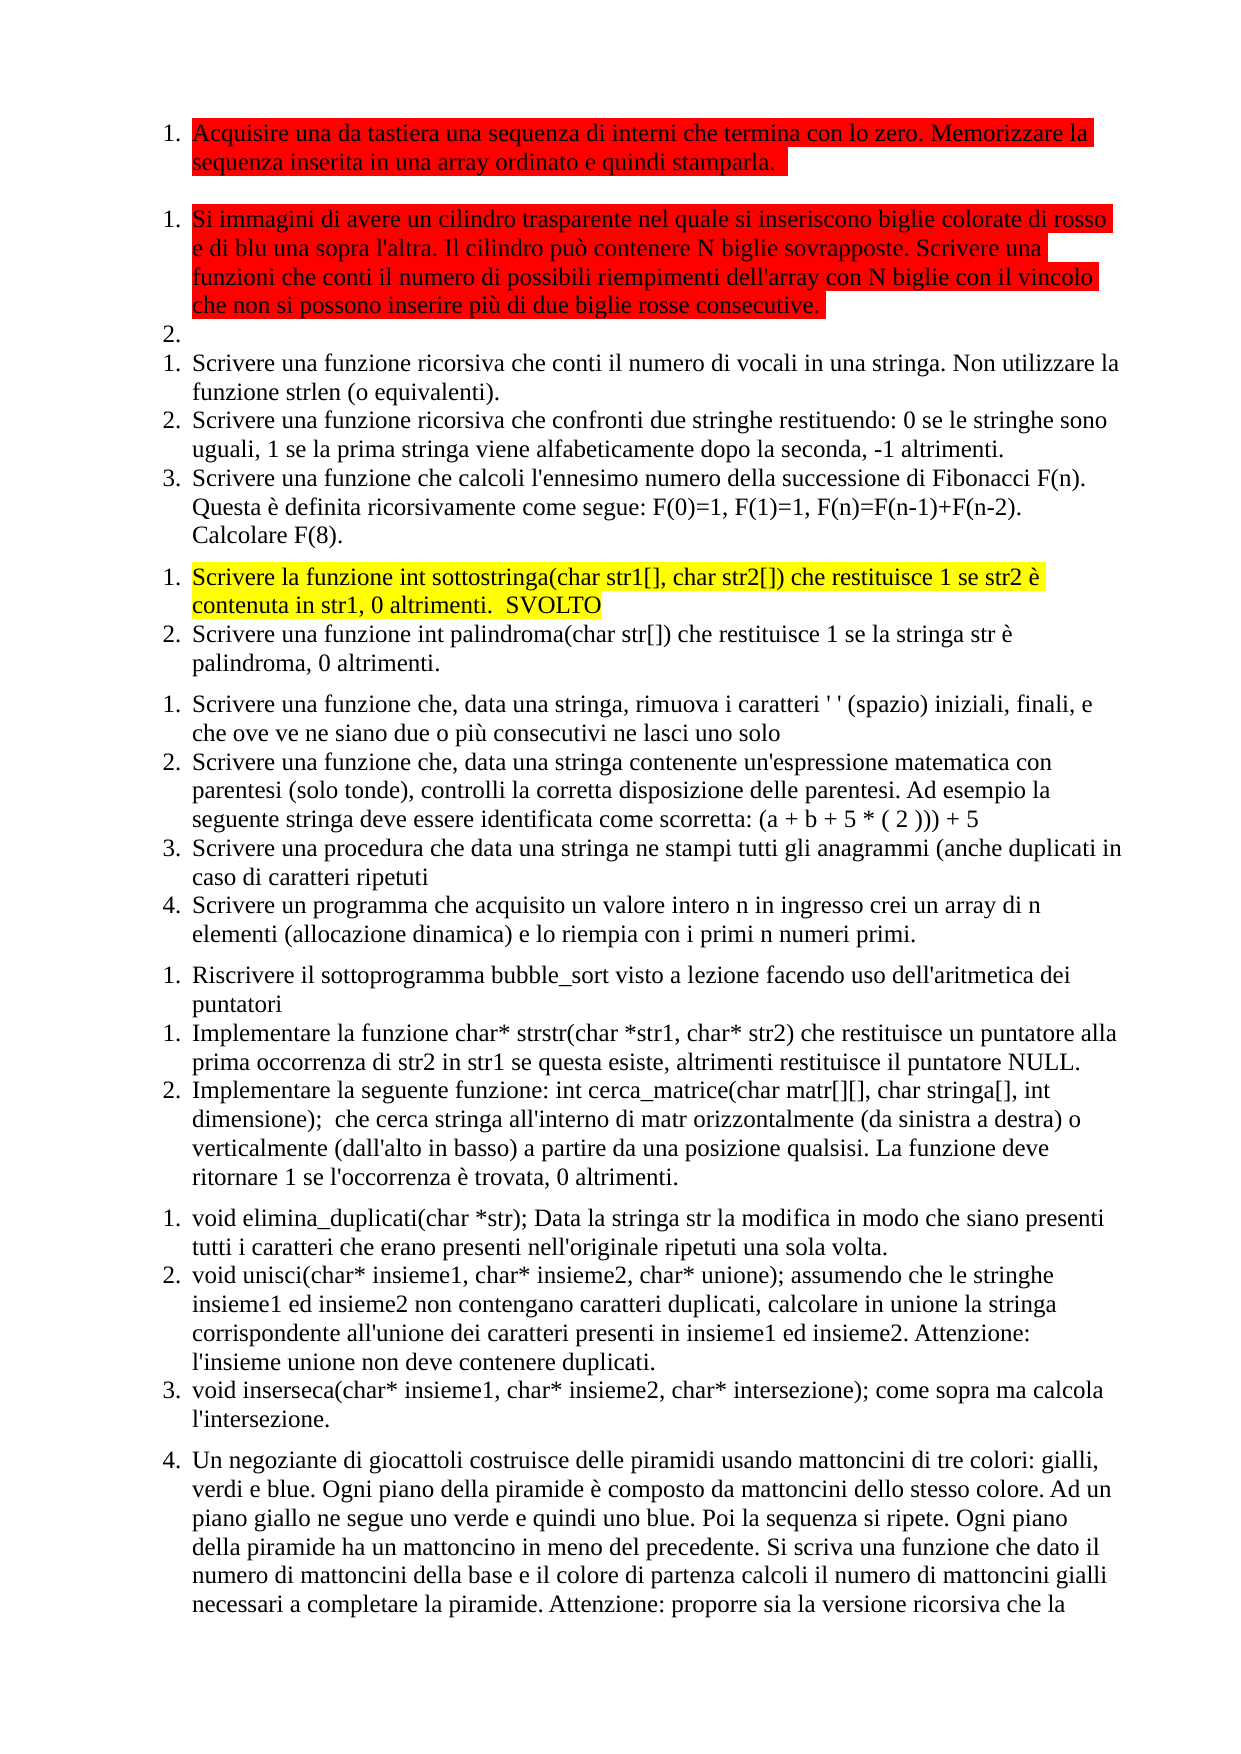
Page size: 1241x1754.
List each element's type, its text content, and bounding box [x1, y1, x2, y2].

list Scrivere una procedura che data una stringa ne stampi tutti gli anagrammi (anche duplicati in caso di caratteri ripetuti [162, 833, 1122, 891]
list void unisci(char* insieme1, char* insieme2, char* unione); assumendo che le stringhe insieme1 ed insieme2 non contengano caratteri duplicati, calcolare in unione la stringa corrispondente all'unione dei caratteri presenti in insieme1 ed insieme2. Attenzione: l'insieme unione non deve contenere duplicati. [162, 1261, 1122, 1376]
list Riscrivere il sottoprogramma bubble_sort visto a lezione facendo uso dell'aritmetica dei puntatori [162, 961, 1122, 1018]
list Scrivere una funzione int palindroma(char str[]) che restituisce 1 se la stringa str è palindroma, 0 altrimenti. [162, 619, 1122, 677]
list Scrivere un programma che acquisito un valore intero n in ingresso crei un array di n elementi (allocazione dinamica) e lo riempia con i primi n numeri primi. [162, 891, 1122, 948]
list Implementare la seguente funzione: int cerca_matrice(char matr[][], char stringa[], int dimensione); che cerca stringa all'interno di matr orizzontalmente (da sinistra a destra) o verticalmente (dall'alto in basso) a partire da una posizione qualsisi. La funzione deve ritornare 1 se l'occorrenza è trovata, 0 altrimenti. [162, 1076, 1122, 1191]
list Scrivere una funzione ricorsiva che confronti due stringhe restituendo: 0 se le stringhe sono uguali, 1 se la prima stringa viene alfabeticamente dopo la seconda, -1 altrimenti. [162, 406, 1122, 463]
list void inserseca(char* insieme1, char* insieme2, char* intersezione); come sopra ma calcola l'intersezione. [162, 1376, 1122, 1433]
list Scrivere una funzione che, data una stringa contenente un'espressione matematica con parentesi (solo tonde), controlli la corretta disposizione delle parentesi. Ad esempio la seguente stringa deve essere identificata come scorretta: (a + b + 5 * ( 2 ))) + 5 [162, 747, 1122, 833]
list Scrivere una funzione che, data una stringa, rimuova i caratteri ' ' (spazio) iniziali, finali, e che ove ve ne siano due o più consecutivi ne lasci uno solo [162, 689, 1122, 747]
list Acquisire una da tastiera una sequenza di interni che termina con lo zero. Memorizzare la sequenza inserita in una array ordinato e quindi stamparla. [162, 118, 1122, 176]
list Scrivere una funzione che calcoli l'ennesimo numero della successione di Fibonacci F(n). Questa è definita ricorsivamente come segue: F(0)=1, F(1)=1, F(n)=F(n-1)+F(n-2). Calcolare F(8). [162, 463, 1122, 549]
list Un negoziante di giocattoli costruisce delle piramidi usando mattoncini di tre colori: gialli, verdi e blue. Ogni piano della piramide è composto da mattoncini dello stesso colore. Ad un piano giallo ne segue uno verde e quindi uno blue. Poi la sequenza si ripete. Ogni piano della piramide ha un mattoncino in meno del precedente. Si scriva una funzione che dato il numero di mattoncini della base e il colore di partenza calcoli il numero di mattoncini gialli necessari a completare la piramide. Attenzione: proporre sia la versione ricorsiva che la [162, 1446, 1122, 1618]
list Si immagini di avere un cilindro trasparente nel quale si inseriscono biglie colorate di rosso e di blu una sopra l'altra. Il cilindro può contenere N biglie sovrapposte. Scrivere una funzioni che conti il numero di possibili riempimenti dell'array con N biglie con il vincolo che non si possono inserire più di due biglie rosse consecutive. [162, 204, 1122, 319]
list Implementare la funzione char* strstr(char *str1, char* str2) che restituisce un puntatore alla prima occorrenza di str2 in str1 se questa esiste, altrimenti restituisce il puntatore NULL. [162, 1018, 1122, 1076]
list Scrivere una funzione ricorsiva che conti il numero di vocali in una stringa. Non utilizzare la funzione strlen (o equivalenti). [162, 348, 1122, 406]
list void elimina_duplicati(char *str); Data la stringa str la modifica in modo che siano presenti tutti i caratteri che erano presenti nell'originale ripetuti una sola volta. [162, 1203, 1122, 1261]
list Scrivere la funzione int sottostringa(char str1[], char str2[]) che restituisce 1 se str2 è contenuta in str1, 0 altrimenti. SVOLTO [162, 562, 1122, 619]
